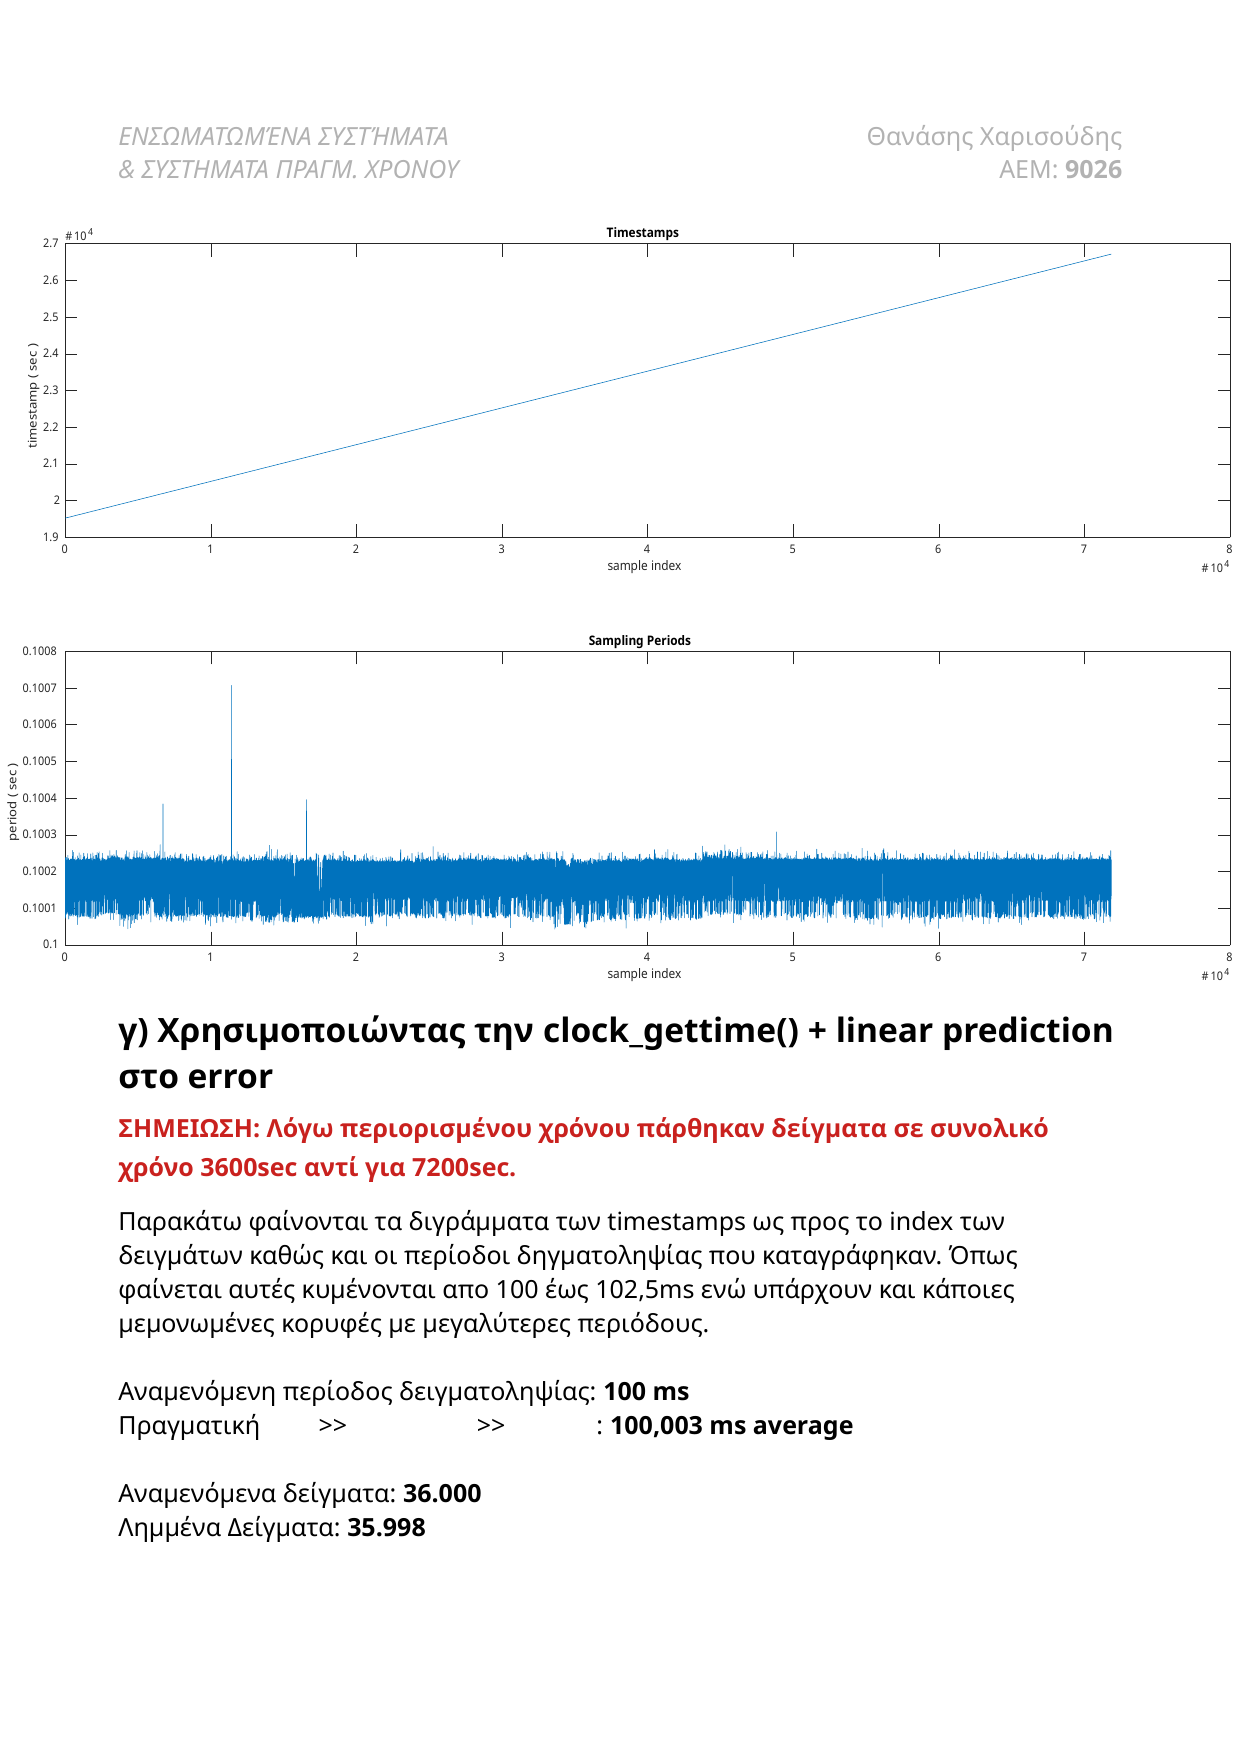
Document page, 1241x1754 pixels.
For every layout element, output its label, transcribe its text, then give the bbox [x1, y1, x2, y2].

text ΣΗΜΕΙΩΣΗ: Λόγω περιορισμένου χρόνου πάρθηκαν δείγματα σε συνολικό χρόνο 3600sec αντί για 7200sec. [118, 1111, 1122, 1184]
subtitle γ) Χρησιμοποιώντας την clock_gettime() + linear prediction στο error [118, 1007, 1122, 1098]
text Λημμένα Δείγματα: 35.998 [118, 1510, 1122, 1544]
text Πραγματική >> >> : 100,003 ms average [118, 1408, 1122, 1442]
text Αναμενόμενη περίοδος δειγματοληψίας: 100 ms [118, 1374, 1122, 1408]
text Αναμενόμενα δείγματα: 36.000 [118, 1476, 1122, 1510]
text Παρακάτω φαίνονται τα διγράμματα των timestamps ως προς το index των δειγμάτων καθώς και οι περίοδοι δηγματοληψίας που καταγράφηκαν. Όπως φαίνεται αυτές κυμένονται απο 100 έως 102,5ms ενώ υπάρχουν και κάποιες μεμονωμένες κορυφές με μεγαλύτερες περιόδους. [118, 1203, 1122, 1340]
